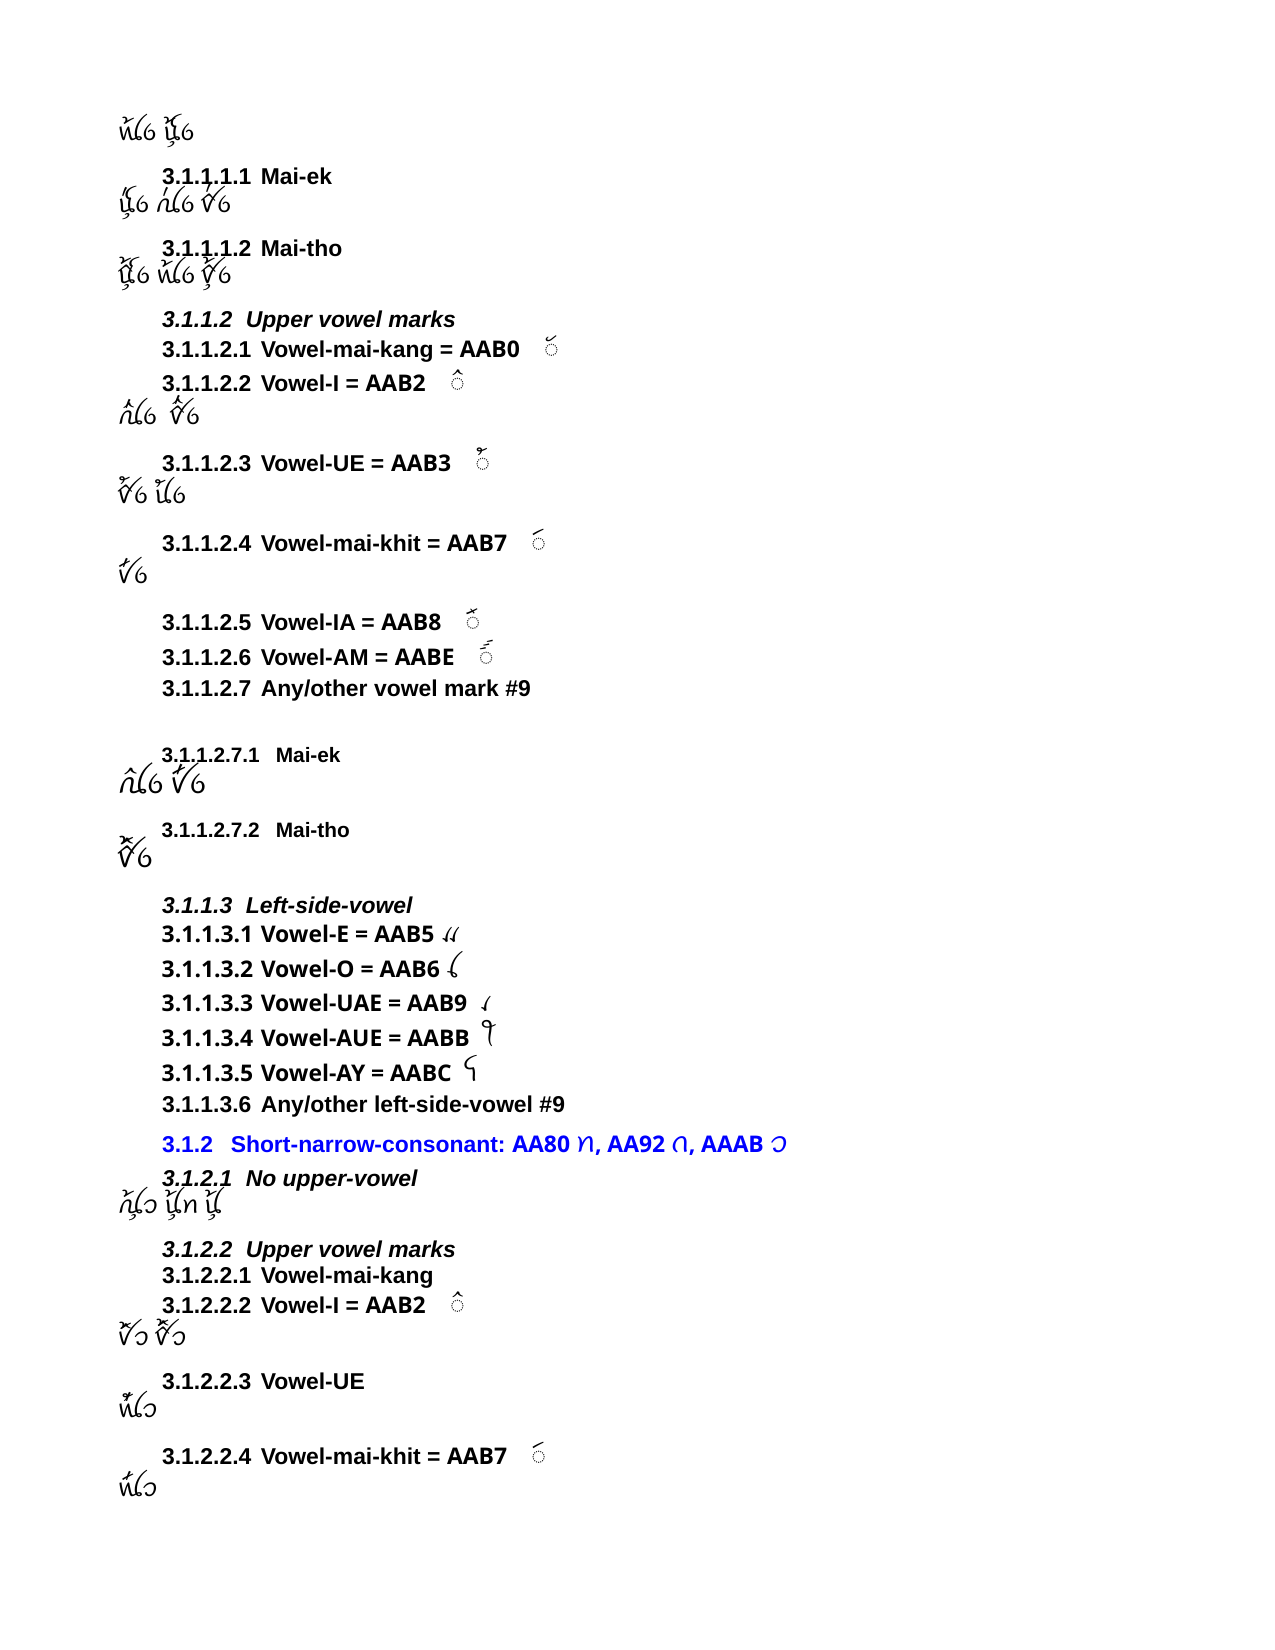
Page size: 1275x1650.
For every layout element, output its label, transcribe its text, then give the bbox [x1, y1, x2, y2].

subtitle Vowel-mai-kang [156, 1262, 1157, 1289]
subtitle Vowel-AUE = AABB ꪻ [156, 1022, 1157, 1057]
subtitle Any/other left-side-vowel #9 [156, 1091, 1157, 1117]
subtitle Vowel-mai-khit = AAB7 ꪷ [156, 526, 1157, 561]
subtitle Vowel-UE = AAB3 ꪳ [156, 447, 1157, 481]
subtitle Vowel-I = AAB2 ꪲ [156, 367, 1157, 402]
subtitle Mai-ek [156, 163, 1157, 189]
subtitle Vowel-mai-kang = AAB0 ꪰ [156, 332, 1157, 367]
text ꪞꪴ꫁ꪉ ꪡ꫁ꪉ ꪤꪴ꫁ꪉ [118, 261, 1157, 294]
subtitle Upper vowel marks [156, 306, 1157, 332]
subtitle Vowel-UAE = AAB9 ꪹ [156, 987, 1157, 1022]
text ꪡꪷ꪿ꪫ [118, 1474, 1157, 1507]
text ꪏꪲ꪿ꪉ ꪤꪲ꪿ꪉ [118, 402, 1157, 434]
subtitle Left-side-vowel [156, 892, 1157, 918]
text ꪤꪳꪉ ꪊꪳꪉ [118, 481, 1157, 514]
text ꪏꪲꪉ ꪜꪷ꪿ꪉ [118, 767, 1157, 805]
text ꪤꪲ꫁ꪉ [118, 841, 1157, 879]
subtitle Vowel-O = AAB6 ꪶ [156, 953, 1157, 987]
subtitle No upper-vowel [156, 1164, 1157, 1191]
text ꪡ꫁ꪉ ꪌꪴ꫁ꪉ [118, 118, 1157, 151]
subtitle Vowel-UE [156, 1368, 1157, 1395]
subtitle Vowel-mai-khit = AAB7 ꪷ [156, 1440, 1157, 1474]
text ꪌꪴ꪿ꪉ ꪏ꪿ꪉ ꪤ꪿ꪉ [118, 189, 1157, 222]
subtitle Vowel-AM = AABE ꪾ [156, 641, 1157, 675]
subtitle Mai-tho [156, 817, 1157, 841]
text ꪜꪲ꫁ꪫ ꪤꪲ꫁ꪫ [118, 1323, 1157, 1356]
subtitle Mai-tho [156, 235, 1157, 261]
subtitle Vowel-IA = AAB8 ꪸ [156, 606, 1157, 641]
subtitle Vowel-I = AAB2 ꪲ [156, 1289, 1157, 1323]
text ꪜꪷ꪿ꪉ [118, 561, 1157, 594]
subtitle Vowel-AY = AABC ꪼ [156, 1057, 1157, 1091]
subtitle Upper vowel marks [156, 1236, 1157, 1262]
subtitle Vowel-E = AAB5 ꪵ [156, 918, 1157, 953]
text ꪡꪳ꪿ꪫ [118, 1395, 1157, 1427]
subtitle Short-narrow-consonant: AA80 ꪀ, AA92 ꪒ, AAAB ꪫ [156, 1126, 1157, 1164]
text ꪏꪴ꫁ꪫ ꪊꪴ꫁ꪀ ꪊꪴ꫁ [118, 1191, 1157, 1223]
subtitle Mai-ek [156, 743, 1157, 767]
subtitle Any/other vowel mark #9 [156, 675, 1157, 702]
